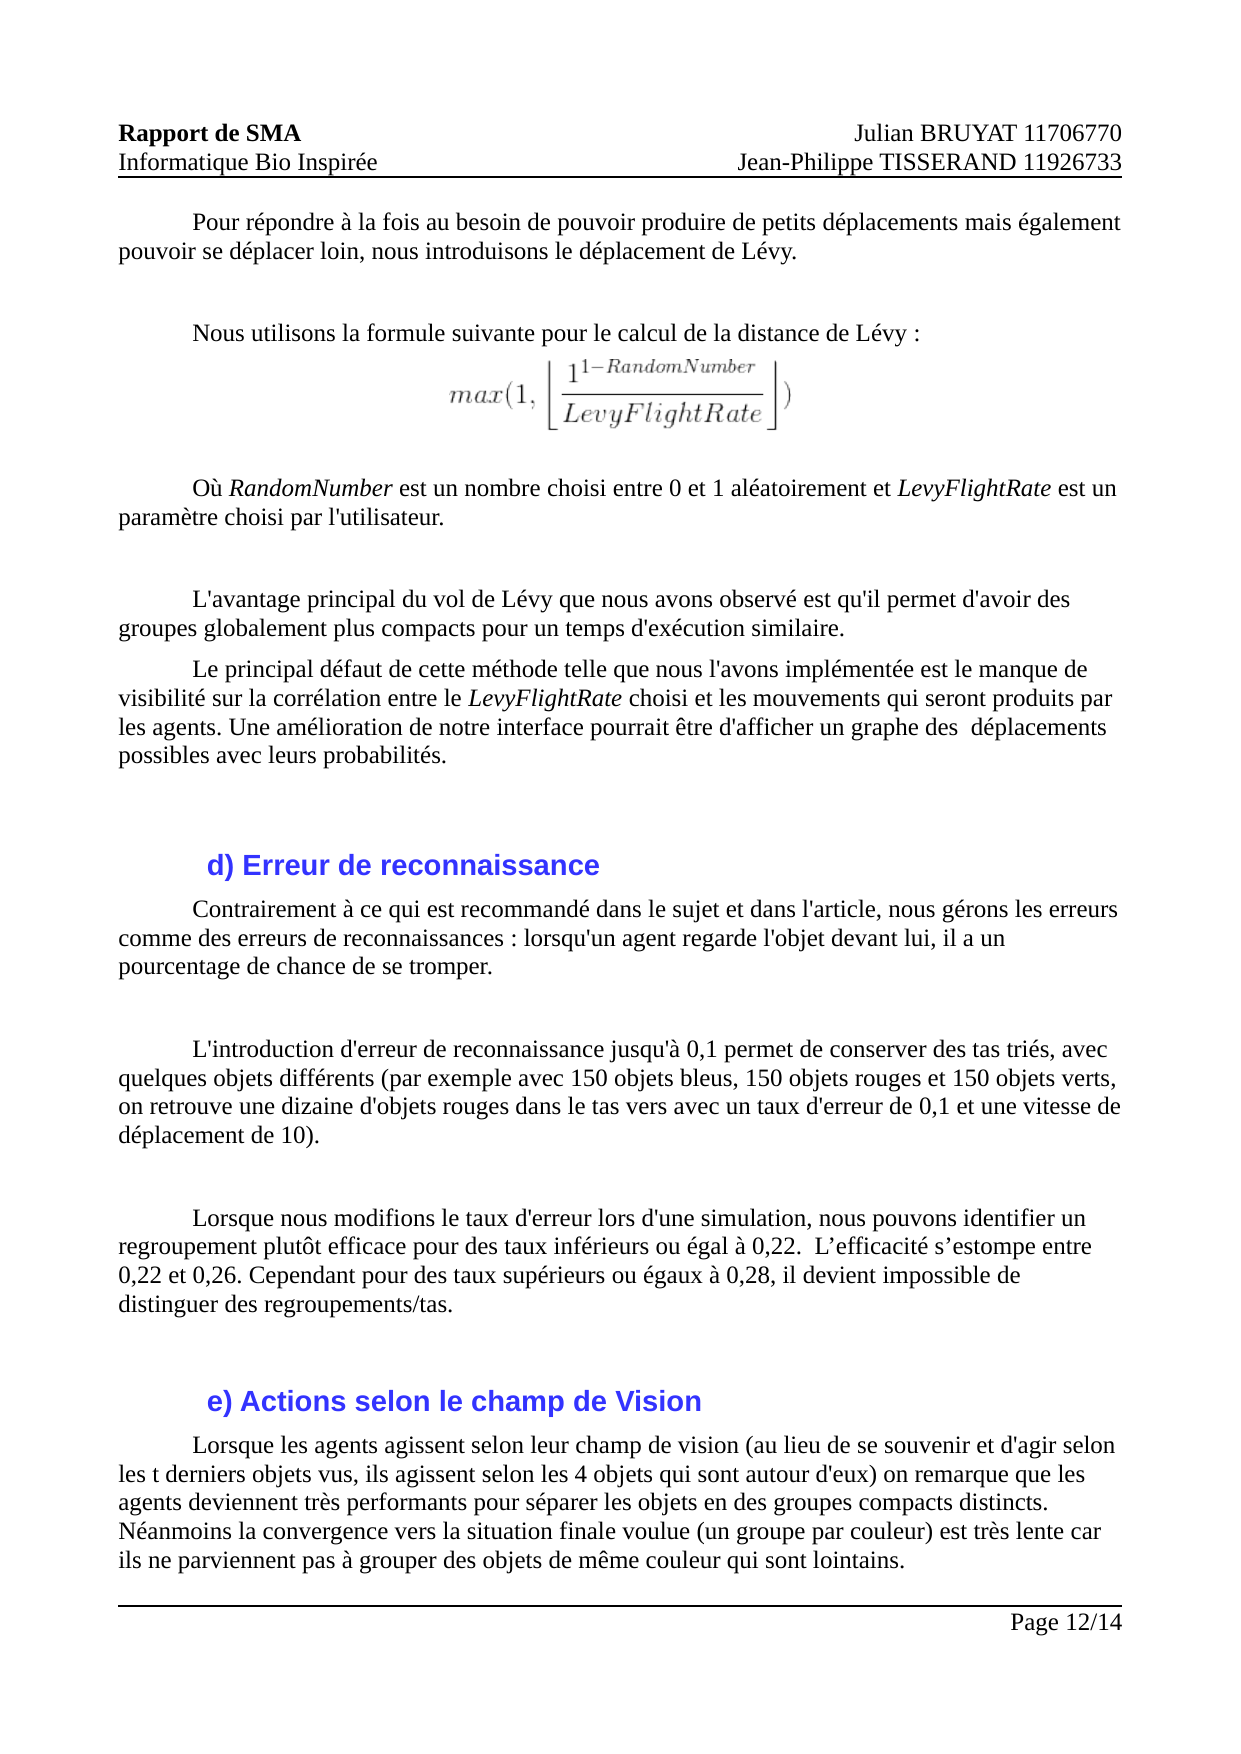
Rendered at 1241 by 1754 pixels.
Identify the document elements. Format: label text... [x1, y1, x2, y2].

text L'avantage principal du vol de Lévy que nous avons observé est qu'il permet d'avoir des groupes globalement plus compacts pour un temps d'exécution similaire. [118, 584, 1122, 642]
text Lorsque nous modifions le taux d'erreur lors d'une simulation, nous pouvons identifier un regroupement plutôt efficace pour des taux inférieurs ou égal à 0,22. L’efficacité s’estompe entre 0,22 et 0,26. Cependant pour des taux supérieurs ou égaux à 0,28, il devient impossible de distinguer des regroupements/tas. [118, 1203, 1122, 1318]
text Où RandomNumber est un nombre choisi entre 0 et 1 aléatoirement et LevyFlightRate est un paramètre choisi par l'utilisateur. [118, 473, 1122, 530]
text Nous utilisons la formule suivante pour le calcul de la distance de Lévy : [118, 318, 1122, 347]
subtitle d) Erreur de reconnaissance [207, 848, 1122, 881]
subtitle e) Actions selon le champ de Vision [207, 1384, 1122, 1417]
text Le principal défaut de cette méthode telle que nous l'avons implémentée est le manque de visibilité sur la corrélation entre le LevyFlightRate choisi et les mouvements qui seront produits par les agents. Une amélioration de notre interface pourrait être d'afficher un graphe des déplacements possibles avec leurs probabilités. [118, 654, 1122, 769]
text L'introduction d'erreur de reconnaissance jusqu'à 0,1 permet de conserver des tas triés, avec quelques objets différents (par exemple avec 150 objets bleus, 150 objets rouges et 150 objets verts, on retrouve une dizaine d'objets rouges dans le tas vers avec un taux d'erreur de 0,1 et une vitesse de déplacement de 10). [118, 1034, 1122, 1149]
text Lorsque les agents agissent selon leur champ de vision (au lieu de se souvenir et d'agir selon les t derniers objets vus, ils agissent selon les 4 objets qui sont autour d'eux) on remarque que les agents deviennent très performants pour séparer les objets en des groupes compacts distincts. Néanmoins la convergence vers la situation finale voulue (un groupe par couleur) est très lente car ils ne parviennent pas à grouper des objets de même couleur qui sont lointains. [118, 1430, 1122, 1574]
text Contrairement à ce qui est recommandé dans le sujet et dans l'article, nous gérons les erreurs comme des erreurs de reconnaissances : lorsqu'un agent regarde l'objet devant lui, il a un pourcentage de chance de se tromper. [118, 894, 1122, 980]
text Pour répondre à la fois au besoin de pouvoir produire de petits déplacements mais également pouvoir se déplacer loin, nous introduisons le déplacement de Lévy. [118, 207, 1122, 265]
picture [449, 359, 792, 432]
